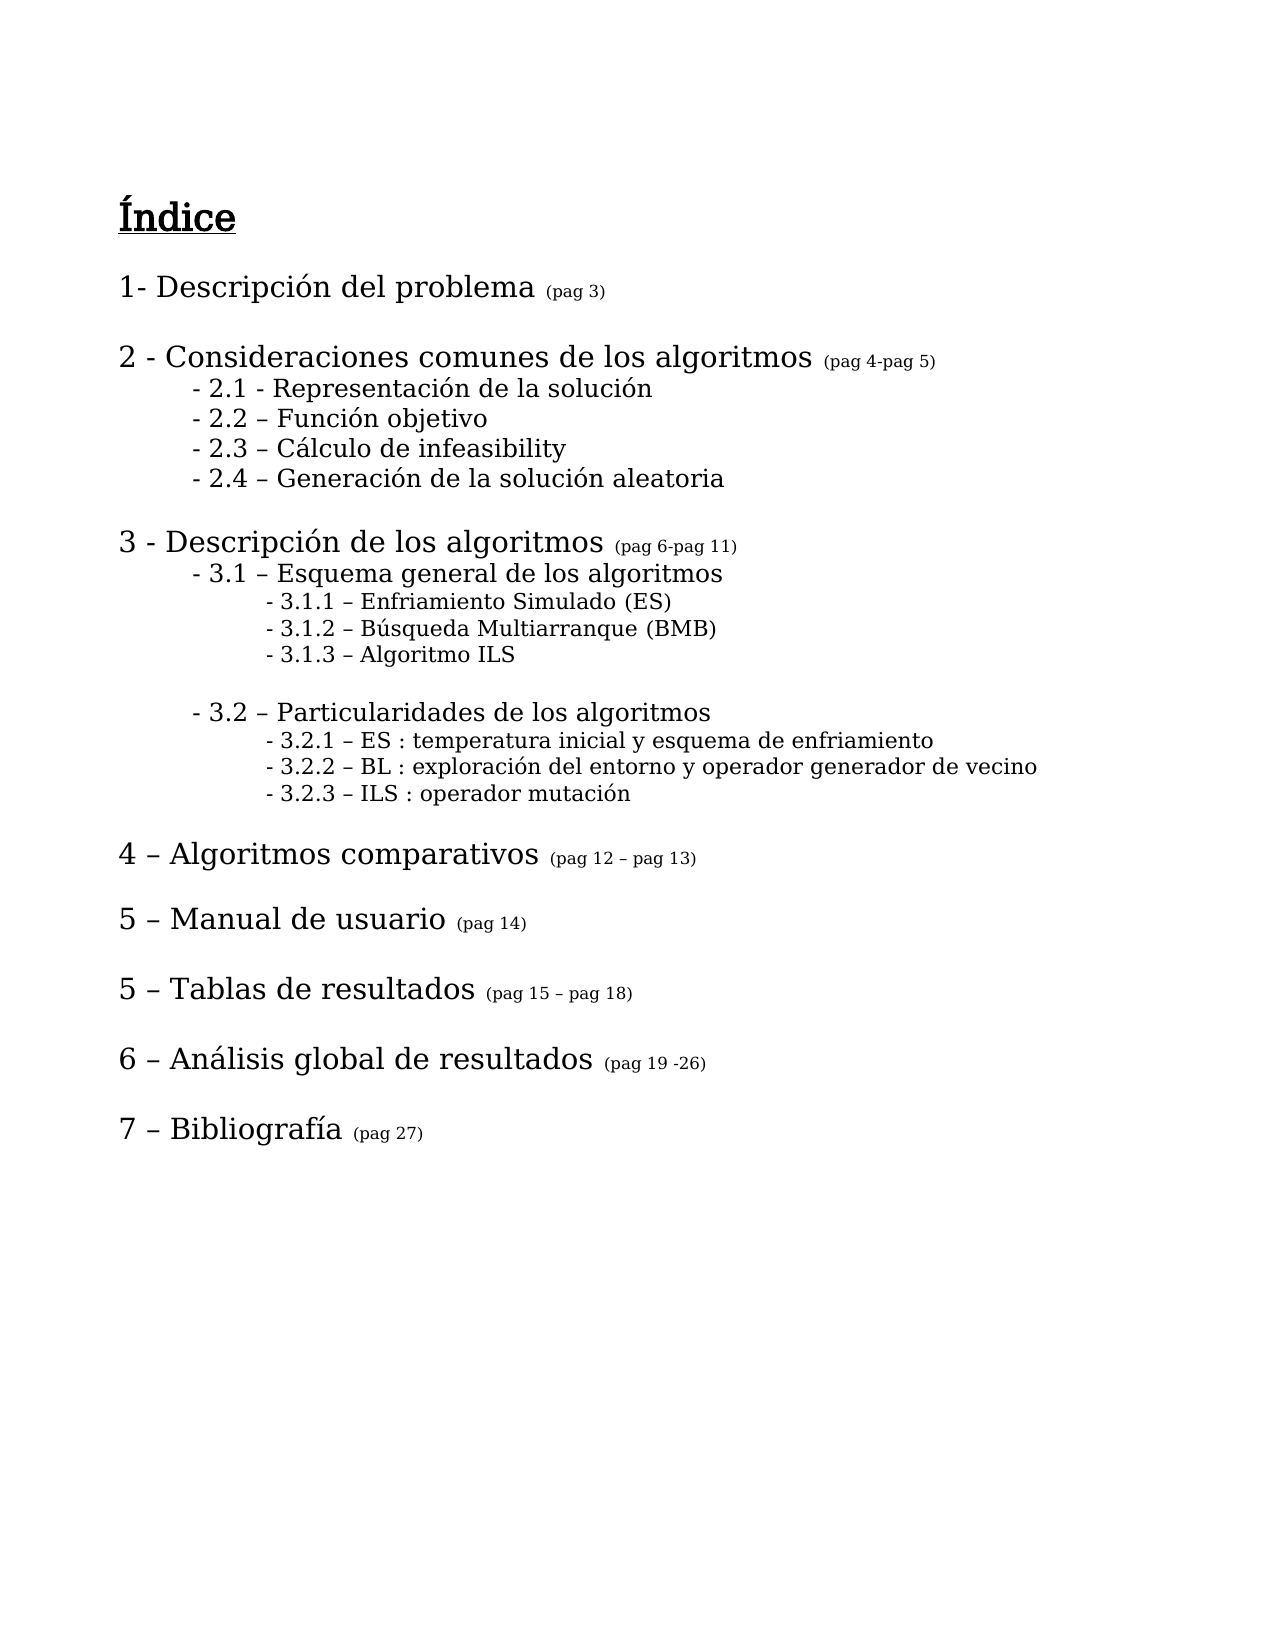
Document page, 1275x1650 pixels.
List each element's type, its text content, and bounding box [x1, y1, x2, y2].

text - 3.1.1 – Enfriamiento Simulado (ES) [118, 588, 1157, 614]
text - 3.2 – Particularidades de los algoritmos [118, 697, 1157, 727]
text 4 – Algoritmos comparativos (pag 12 – pag 13) [118, 836, 1157, 871]
text - 3.1 – Esquema general de los algoritmos [118, 558, 1157, 588]
text 6 – Análisis global de resultados (pag 19 -26) [118, 1041, 1157, 1076]
text 5 – Manual de usuario (pag 14) [118, 901, 1157, 936]
text - 2.2 – Función objetivo [118, 403, 1157, 433]
text - 3.1.3 – Algoritmo ILS [118, 641, 1157, 667]
text 3 - Descripción de los algoritmos (pag 6-pag 11) [118, 523, 1157, 558]
text - 2.1 - Representación de la solución [118, 373, 1157, 403]
text - 3.1.2 – Búsqueda Multiarranque (BMB) [118, 614, 1157, 641]
text - 2.3 – Cálculo de infeasibility [118, 433, 1157, 463]
text - 2.4 – Generación de la solución aleatoria [118, 463, 1157, 493]
text - 3.2.3 – ILS : operador mutación [118, 779, 1157, 806]
text - 3.2.2 – BL : exploración del entorno y operador generador de vecino [118, 753, 1157, 779]
text Índice [118, 193, 1157, 238]
text 7 – Bibliografía (pag 27) [118, 1111, 1157, 1146]
text 1- Descripción del problema (pag 3) [118, 268, 1157, 303]
text - 3.2.1 – ES : temperatura inicial y esquema de enfriamiento [118, 727, 1157, 753]
text 5 – Tablas de resultados (pag 15 – pag 18) [118, 971, 1157, 1006]
text 2 - Consideraciones comunes de los algoritmos (pag 4-pag 5) [118, 338, 1157, 373]
